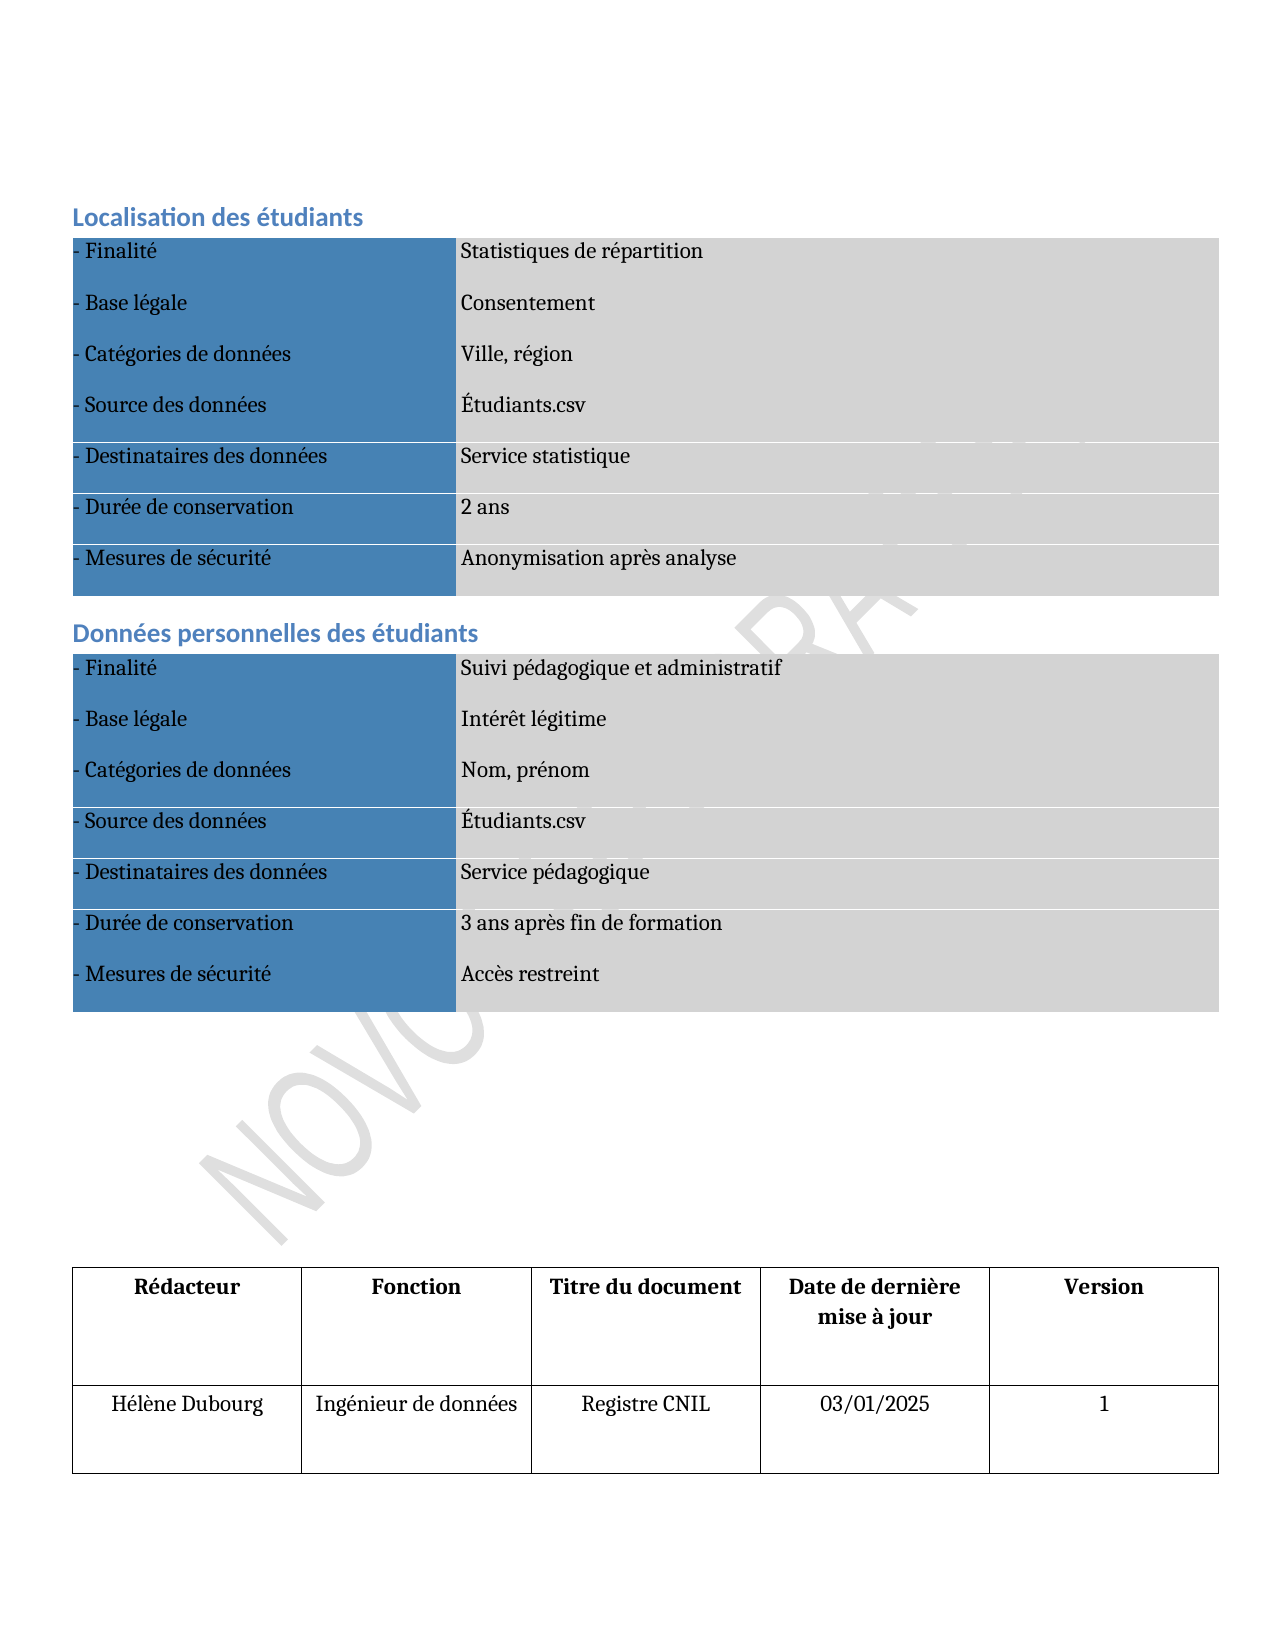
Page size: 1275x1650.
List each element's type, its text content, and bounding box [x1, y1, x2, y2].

table_cell - Destinataires des données [73, 859, 456, 909]
table_cell - Base légale [73, 289, 456, 340]
table_cell Ville, région [456, 340, 1219, 391]
table_cell Étudiants.csv [456, 808, 1219, 858]
table_cell Service statistique [456, 443, 1219, 493]
table_cell - Durée de conservation [73, 910, 456, 961]
table_cell Anonymisation après analyse [456, 545, 1219, 596]
table_cell 3 ans après fin de formation [456, 910, 1219, 961]
table_cell - Mesures de sécurité [73, 545, 456, 596]
table_cell Intérêt légitime [456, 705, 1219, 756]
table_cell - Base légale [73, 705, 456, 756]
subtitle Localisation des étudiants [72, 200, 1219, 233]
table_cell - Catégories de données [73, 756, 456, 807]
table_cell Nom, prénom [456, 756, 1219, 807]
table_header Statistiques de répartition [456, 238, 1219, 289]
table_cell Étudiants.csv [456, 391, 1219, 442]
subtitle Données personnelles des étudiants [72, 616, 1219, 649]
table_cell Service pédagogique [456, 859, 1219, 909]
table_cell Accès restreint [456, 961, 1219, 1012]
table_cell - Source des données [73, 808, 456, 858]
table_cell - Source des données [73, 391, 456, 442]
table_cell 2 ans [456, 494, 1219, 544]
table_header - Finalité [73, 654, 456, 705]
table_header Suivi pédagogique et administratif [456, 654, 1219, 705]
table_header - Finalité [73, 238, 456, 289]
table_cell Consentement [456, 289, 1219, 340]
table_cell - Durée de conservation [73, 494, 456, 544]
table_cell - Destinataires des données [73, 443, 456, 493]
table_cell - Mesures de sécurité [73, 961, 456, 1012]
table_cell - Catégories de données [73, 340, 456, 391]
